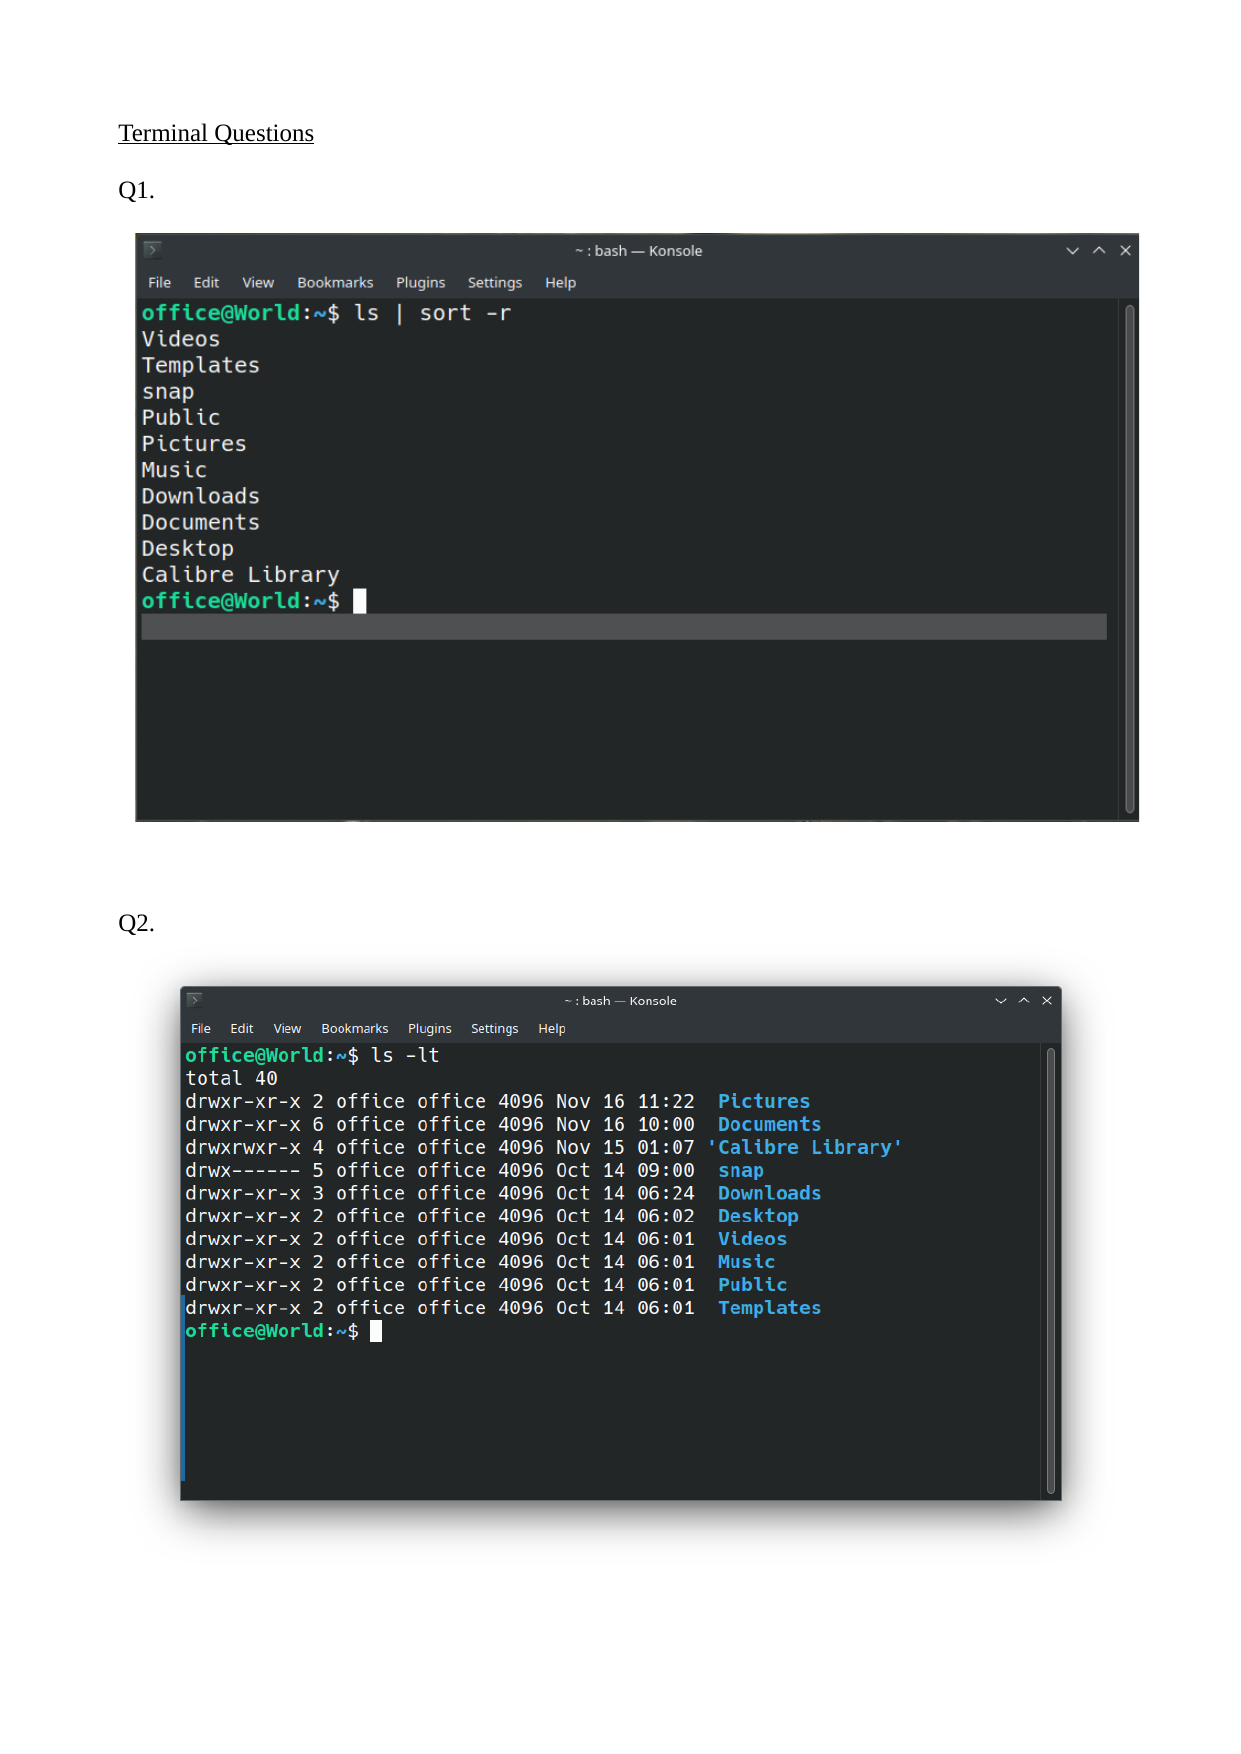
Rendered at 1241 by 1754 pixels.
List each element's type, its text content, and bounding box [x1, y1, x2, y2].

text Terminal Questions [118, 118, 1122, 147]
text Q2. [118, 908, 1122, 936]
picture [118, 936, 1123, 1573]
picture [135, 233, 1140, 822]
text Q1. [118, 176, 1122, 204]
